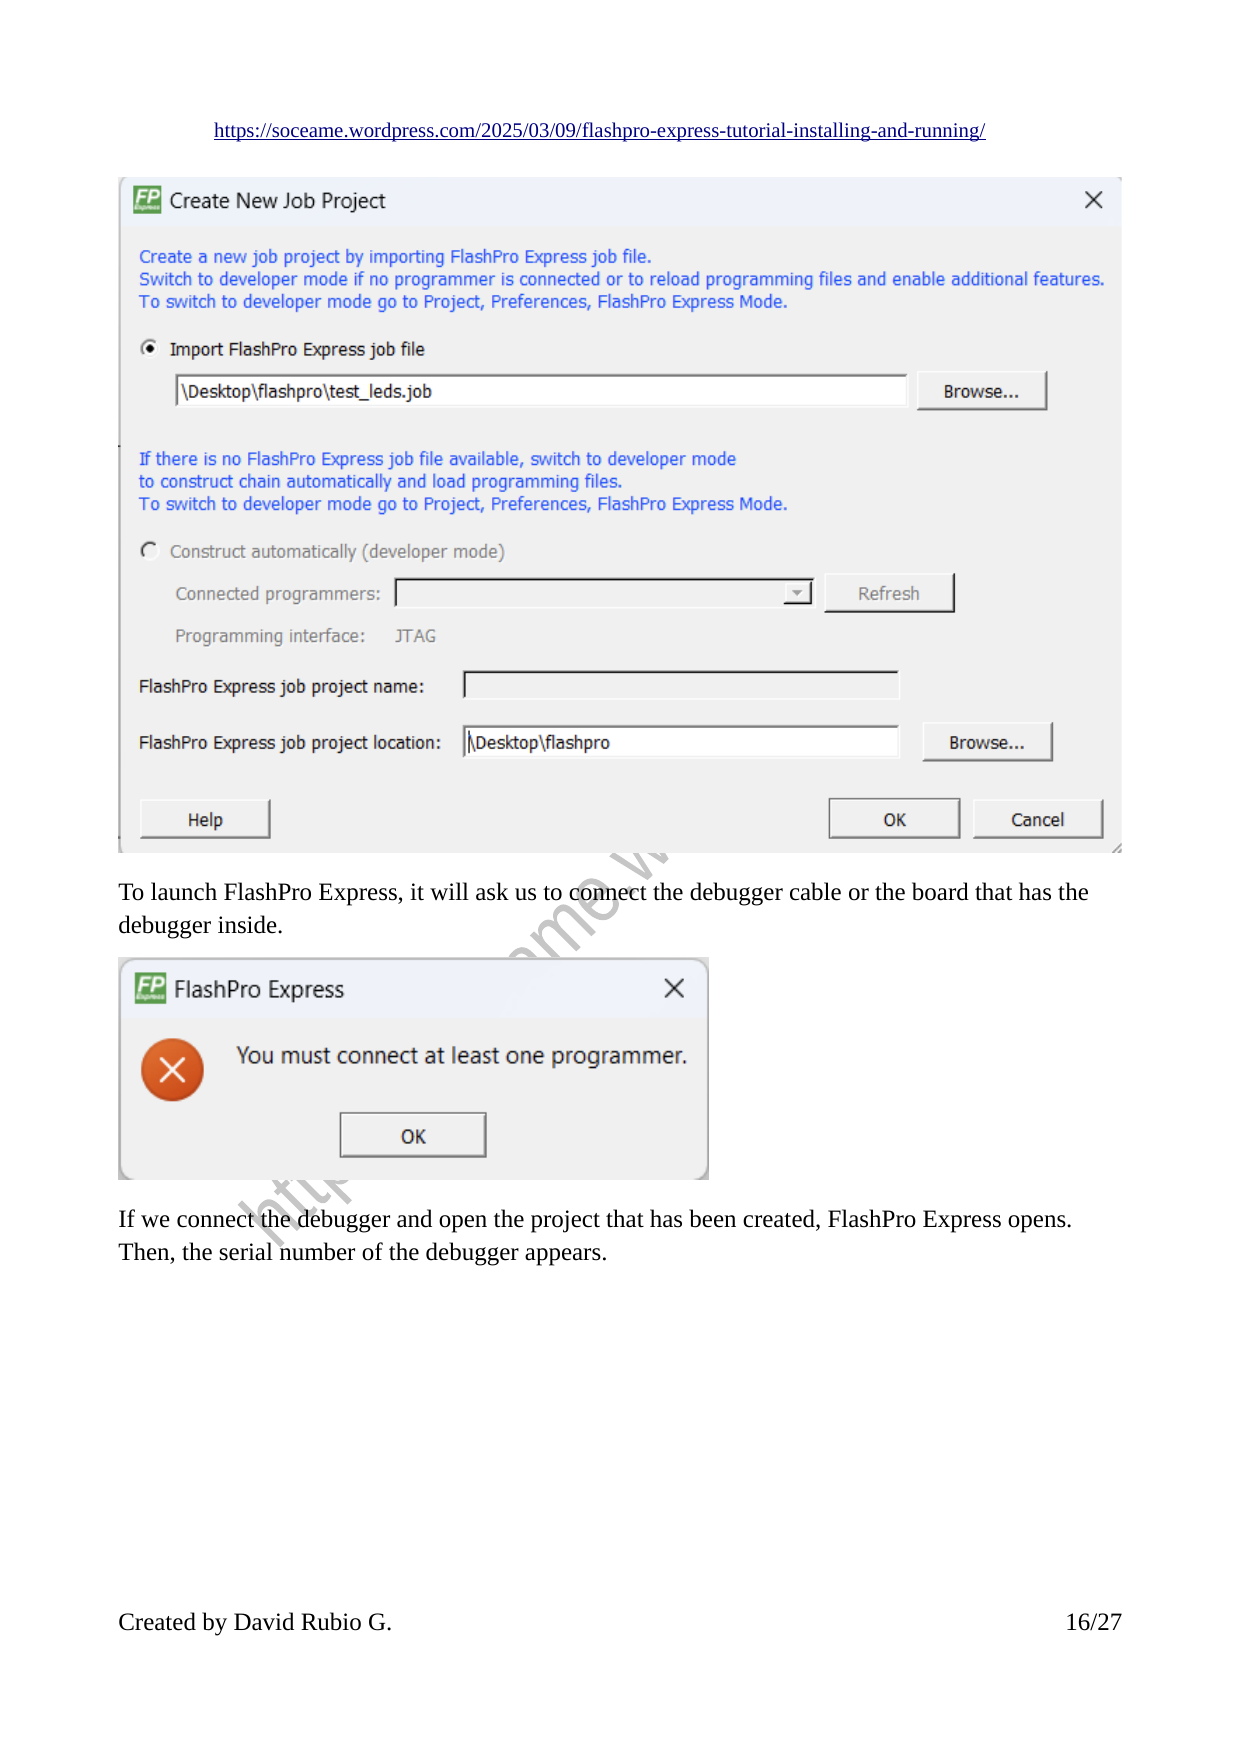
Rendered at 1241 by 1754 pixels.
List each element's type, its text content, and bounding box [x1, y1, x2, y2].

picture [118, 177, 1122, 853]
picture [118, 957, 709, 1180]
text If we connect the debugger and open the project that has been created, FlashPro Express opens. Then, the serial number of the debugger appears. [118, 1204, 1122, 1266]
text To launch FlashPro Express, it will ask us to connect the debugger cable or the board that has the debugger inside. [118, 877, 1122, 939]
